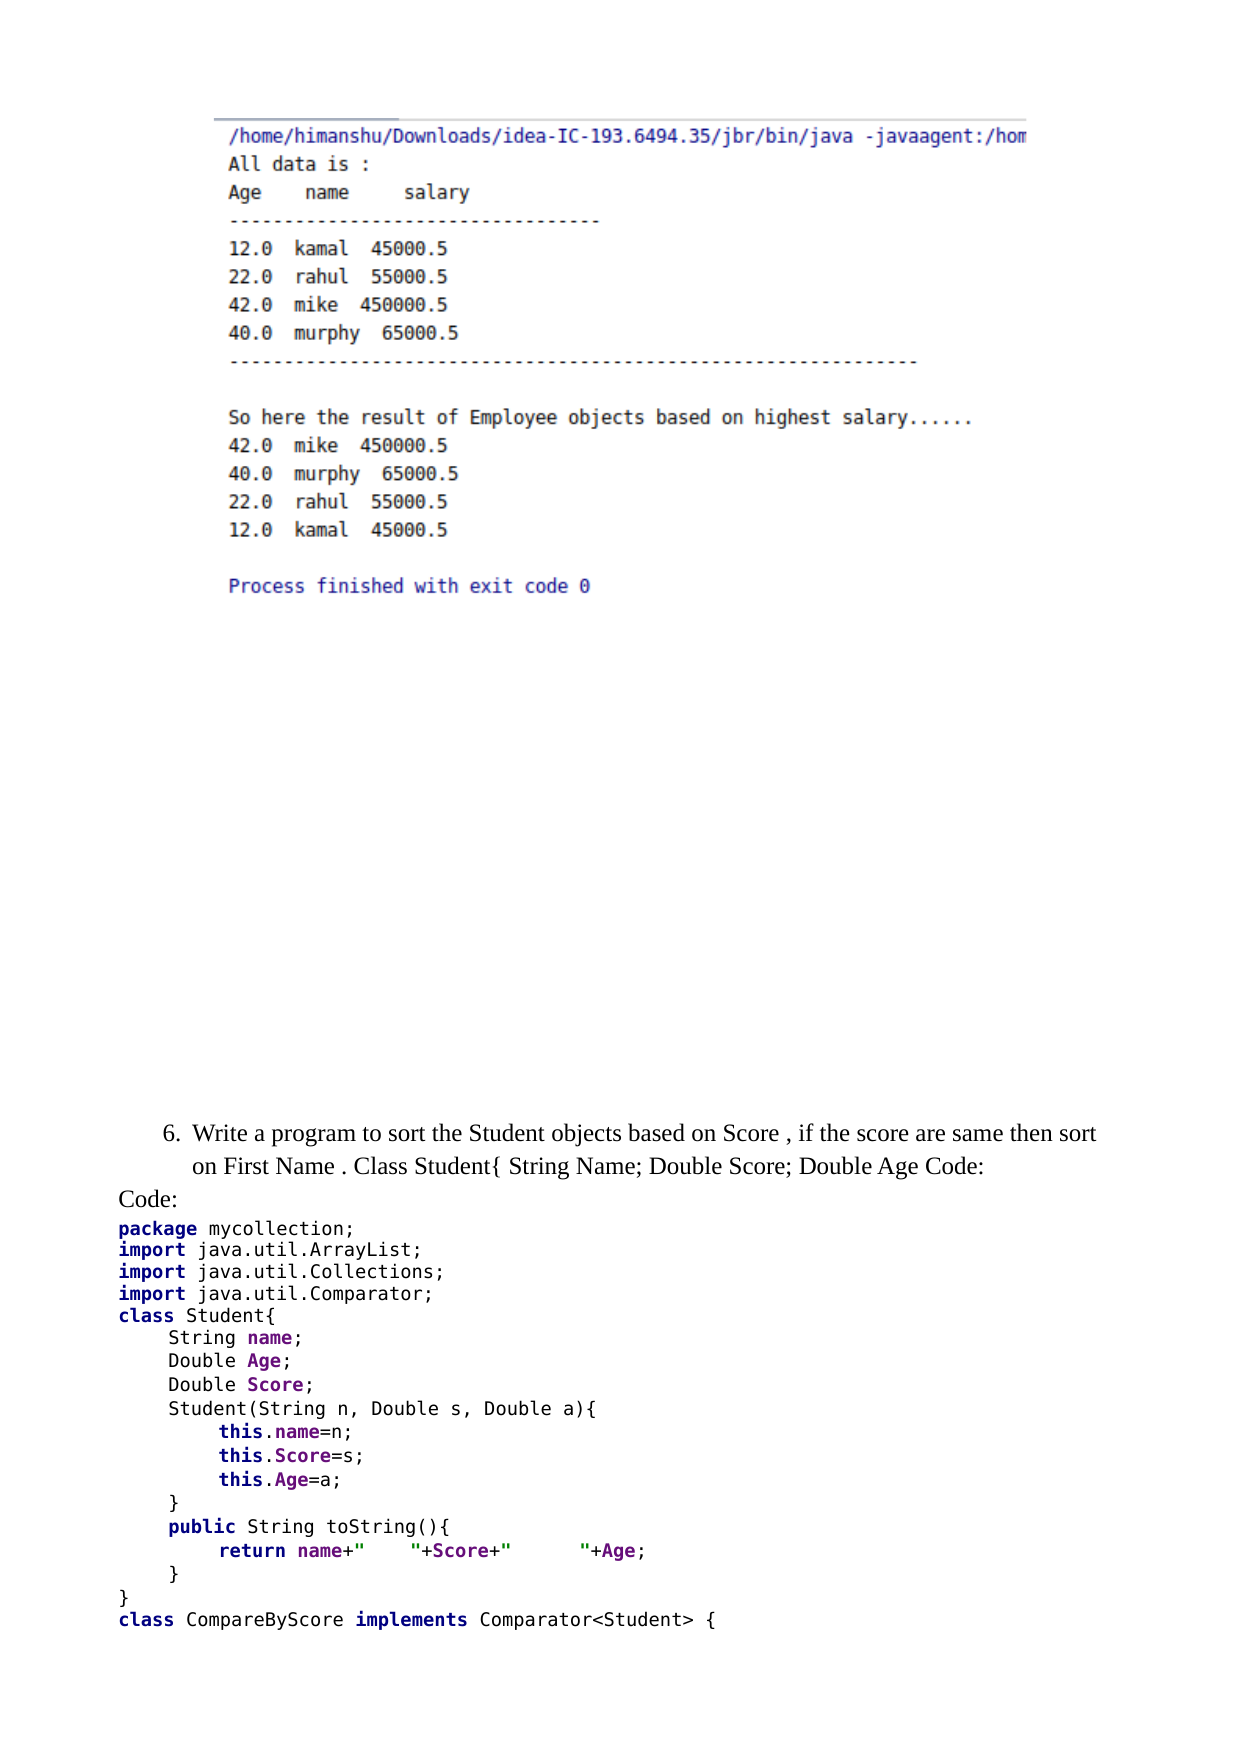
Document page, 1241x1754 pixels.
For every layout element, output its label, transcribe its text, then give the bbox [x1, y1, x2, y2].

text this.Score=s; [118, 1445, 1122, 1469]
text this.Age=a; [118, 1469, 1122, 1492]
text Double Age; [118, 1351, 1122, 1374]
text this.name=n; [118, 1421, 1122, 1445]
text Code: [118, 1184, 1122, 1213]
text import java.util.ArrayList; [118, 1239, 1122, 1261]
picture [213, 118, 1027, 751]
text Student(String n, Double s, Double a){ [118, 1398, 1122, 1421]
text import java.util.Collections; [118, 1261, 1122, 1283]
text class CompareByScore implements Comparator<Student> { [118, 1609, 1122, 1631]
text public String toString(){ [118, 1516, 1122, 1540]
text return name+" "+Score+" "+Age; [118, 1540, 1122, 1563]
text } [118, 1587, 1122, 1609]
text Double Score; [118, 1374, 1122, 1398]
text class Student{ [118, 1305, 1122, 1327]
text package mycollection; [118, 1217, 1122, 1239]
text String name; [118, 1327, 1122, 1351]
text import java.util.Comparator; [118, 1283, 1122, 1305]
text } [118, 1492, 1122, 1516]
text } [118, 1563, 1122, 1587]
list Write a program to sort the Student objects based on Score , if the score are same then sort on First Name . Class Student{ String Name; Double Score; Double Age Code: [162, 1118, 1122, 1180]
